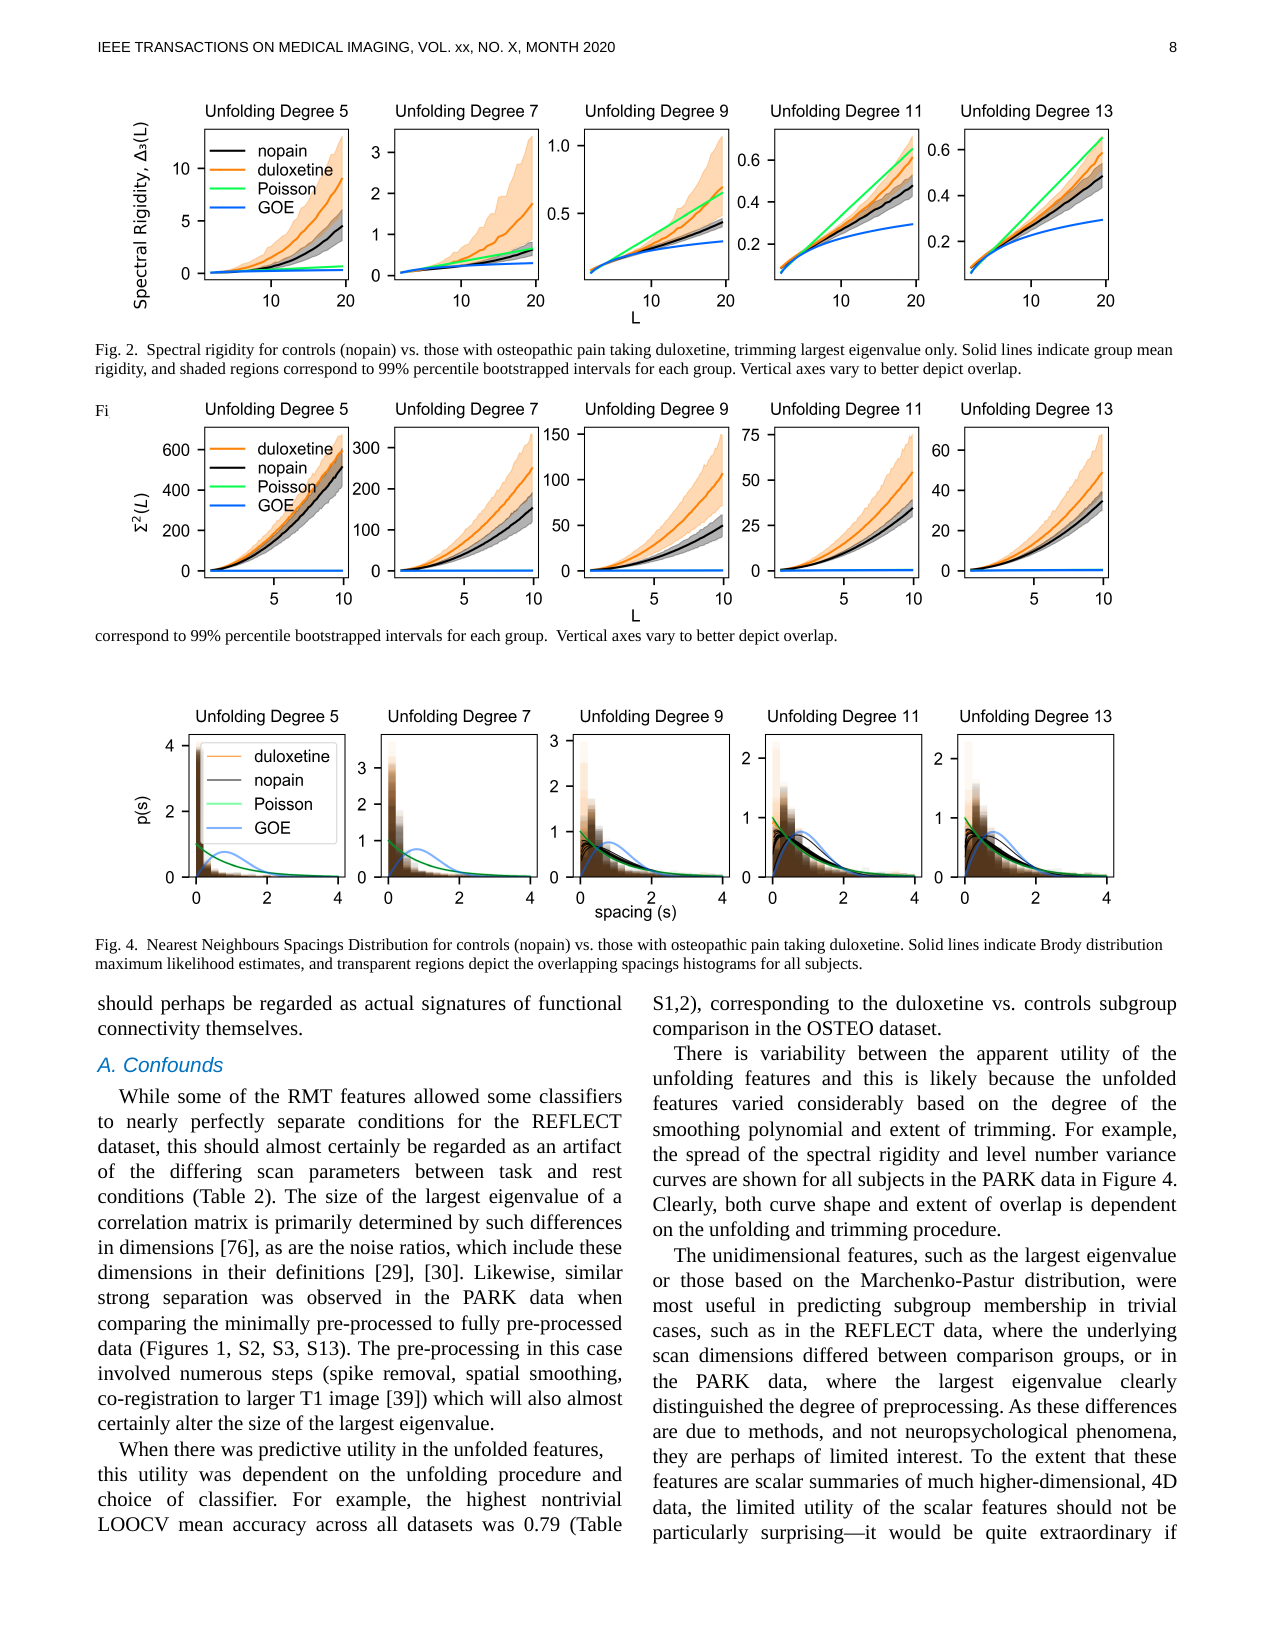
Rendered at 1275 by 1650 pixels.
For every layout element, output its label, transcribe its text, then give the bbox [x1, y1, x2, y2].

text Fig. 2. Spectral rigidity for controls (nopain) vs. those with osteopathic pain taking duloxetine, trimming largest eigenvalue only. Solid lines indicate group mean rigidity, and shaded regions correspond to 99% percentile bootstrapped intervals for each group. Vertical axes vary to better depict overlap. [95, 115, 1175, 378]
picture [110, 697, 1160, 922]
text When there was predictive utility in the unfolded features, this utility was dependent on the unfolding procedure and choice of classifier. For example, the highest nontrivial LOOCV mean accuracy across all datasets was 0.79 (Table S1,2), corresponding to the duloxetine vs. controls subgroup comparison in the OSTEO dataset. [97, 1437, 623, 1536]
text There is variability between the apparent utility of the unfolding features and this is likely because the unfolded features varied considerably based on the degree of the smoothing polynomial and extent of trimming. For example, the spread of the spectral rigidity and level number variance curves are shown for all subjects in the PARK data in Figure 4. Clearly, both curve shape and extent of overlap is dependent on the unfolding and trimming procedure. [652, 1041, 1178, 1241]
text When there was predictive utility in the unfolded features, this utility was dependent on the unfolding procedure and choice of classifier. For example, the highest nontrivial LOOCV mean accuracy across all datasets was 0.79 (Table S1,2), corresponding to the duloxetine vs. controls subgroup comparison in the OSTEO dataset. [652, 99, 1178, 1040]
text Fig. 3. Level variance for controls (nopain) vs. those with osteopathic pain taking duloxetine. Solid lines indicate group mean rigidity, and shaded regions correspond to 99% percentile bootstrapped intervals for each group. Vertical axes vary to better depict overlap. [95, 401, 1175, 645]
subtitle A. Confounds [97, 1053, 623, 1077]
text The unidimensional features, such as the largest eigenvalue or those based on the Marchenko-Pastur distribution, were most useful in predicting subgroup membership in trivial cases, such as in the REFLECT data, where the underlying scan dimensions differed between comparison groups, or in the PARK data, where the largest eigenvalue clearly distinguished the degree of preprocessing. As these differences are due to methods, and not neuropsychological phenomena, they are perhaps of limited interest. To the extent that these features are scalar summaries of much higher-dimensional, 4D data, the limited utility of the scalar features should not be particularly surprising—it would be quite extraordinary if [652, 1242, 1178, 1544]
text should perhaps be regarded as actual signatures of functional connectivity themselves. [97, 990, 623, 1040]
text Fig. 4. Nearest Neighbours Spacings Distribution for controls (nopain) vs. those with osteopathic pain taking duloxetine. Solid lines indicate Brody distribution maximum likelihood estimates, and transparent regions depict the overlapping spacings histograms for all subjects. [95, 702, 1175, 973]
picture [110, 102, 1160, 328]
text While some of the RMT features allowed some classifiers to nearly perfectly separate conditions for the REFLECT dataset, this should almost certainly be regarded as an artifact of the differing scan parameters between task and rest conditions (Table 2). The size of the largest eigenvalue of a correlation matrix is primarily determined by such differences in dimensions [76], as are the noise ratios, which include these dimensions in their definitions [29], [30]. Likewise, similar strong separation was observed in the PARK data when comparing the minimally pre-processed to fully pre-processed data (Figures 1, S2, S3, S13). The pre-processing in this case involved numerous steps (spike removal, spatial smoothing, co-registration to larger T1 image [39]) which will also almost certainly alter the size of the largest eigenvalue. [97, 1084, 623, 1435]
picture [110, 400, 1160, 626]
